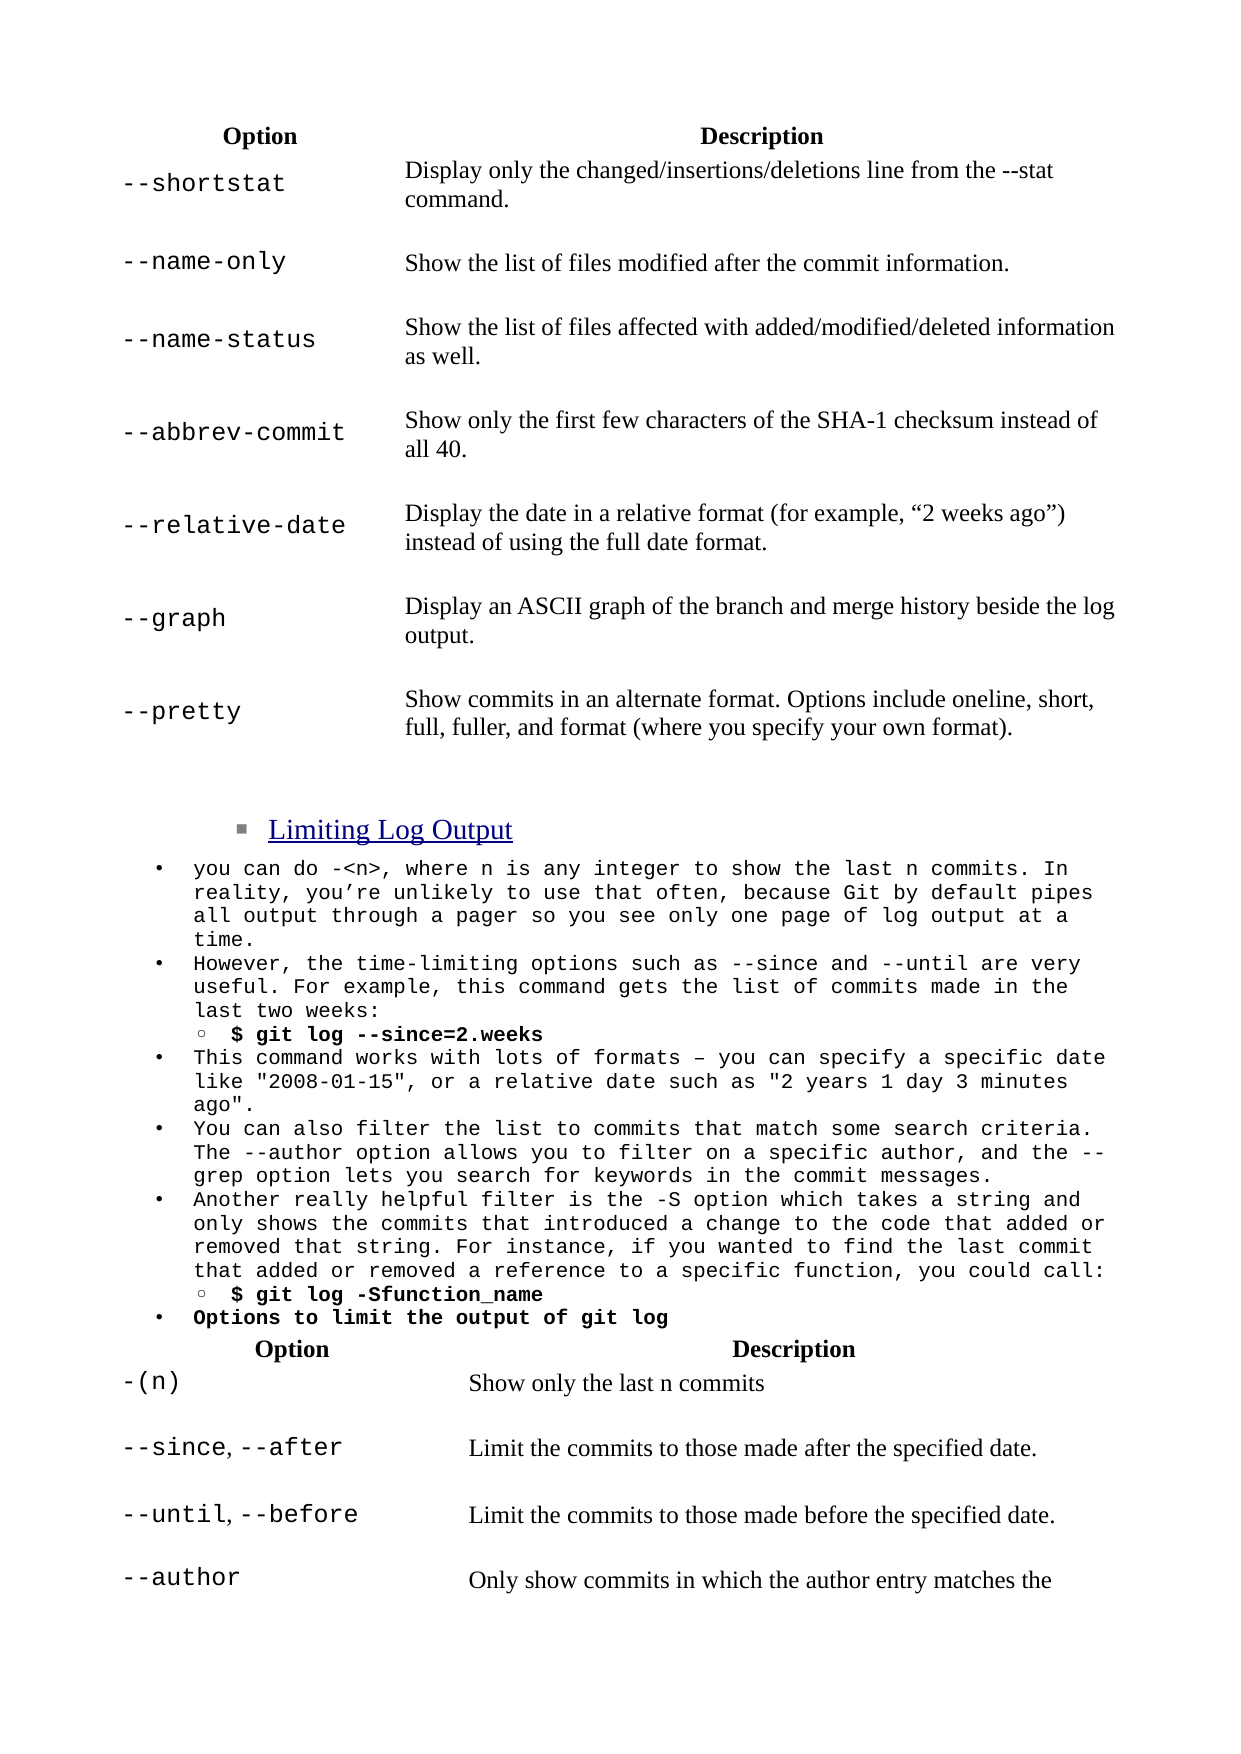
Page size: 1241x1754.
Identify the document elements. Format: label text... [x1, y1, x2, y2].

table_cell --graph [118, 588, 402, 681]
table_cell --name-only [118, 246, 402, 309]
table_cell --relative-date [118, 495, 402, 588]
table_cell Display an ASCII graph of the branch and merge history beside the log output. [402, 588, 1122, 681]
subtitle Limiting Log Output [231, 812, 1122, 846]
table_cell --abbrev-commit [118, 403, 402, 495]
table_cell --name-status [118, 310, 402, 402]
table_cell Display the date in a relative format (for example, “2 weeks ago”) instead of using the full date format. [402, 495, 1122, 588]
table_cell --pretty [118, 681, 402, 774]
list you can do -<n>, where n is any integer to show the last n commits. In reality, you’re unlikely to use that often, because Git by default pipes all output through a pager so you see only one page of log output at a time. [156, 858, 1122, 953]
table_cell Display only the changed/insertions/deletions line from the --stat command. [402, 153, 1122, 246]
table_cell Show only the first few characters of the SHA-1 checksum instead of all 40. [402, 403, 1122, 495]
table_cell --shortstat [118, 153, 402, 246]
table_header Option [118, 1331, 465, 1366]
table_cell -(n) [118, 1366, 465, 1429]
table_header Description [465, 1331, 1122, 1366]
table_cell Only show commits in which the author entry matches the [465, 1562, 1122, 1626]
list Options to limit the output of git log [156, 1307, 1122, 1331]
table_header Description [402, 118, 1122, 153]
list This command works with lots of formats – you can specify a specific date like "2008-01-15", or a relative date such as "2 years 1 day 3 minutes ago". [156, 1047, 1122, 1118]
table_cell --until, --before [118, 1496, 465, 1562]
table_cell Show only the last n commits [465, 1366, 1122, 1429]
list Another really helpful filter is the -S option which takes a string and only shows the commits that introduced a change to the code that added or removed that string. For instance, if you wanted to find the last commit that added or removed a reference to a specific function, you could call: [156, 1189, 1122, 1284]
list You can also filter the list to commits that match some search criteria. The --author option allows you to filter on a specific author, and the --grep option lets you search for keywords in the commit messages. [156, 1118, 1122, 1189]
table_cell Show commits in an alternate format. Options include oneline, short, full, fuller, and format (where you specify your own format). [402, 681, 1122, 774]
list $ git log --since=2.weeks [193, 1023, 1122, 1047]
table_cell Show the list of files modified after the commit information. [402, 246, 1122, 309]
table_cell --author [118, 1562, 465, 1626]
table_cell Limit the commits to those made before the specified date. [465, 1496, 1122, 1562]
table_cell Limit the commits to those made after the specified date. [465, 1430, 1122, 1496]
list $ git log -Sfunction_name [193, 1284, 1122, 1307]
table_cell Show the list of files affected with added/modified/deleted information as well. [402, 310, 1122, 402]
table_cell --since, --after [118, 1430, 465, 1496]
table_header Option [118, 118, 402, 153]
list However, the time-limiting options such as --since and --until are very useful. For example, this command gets the list of commits made in the last two weeks: [156, 953, 1122, 1023]
